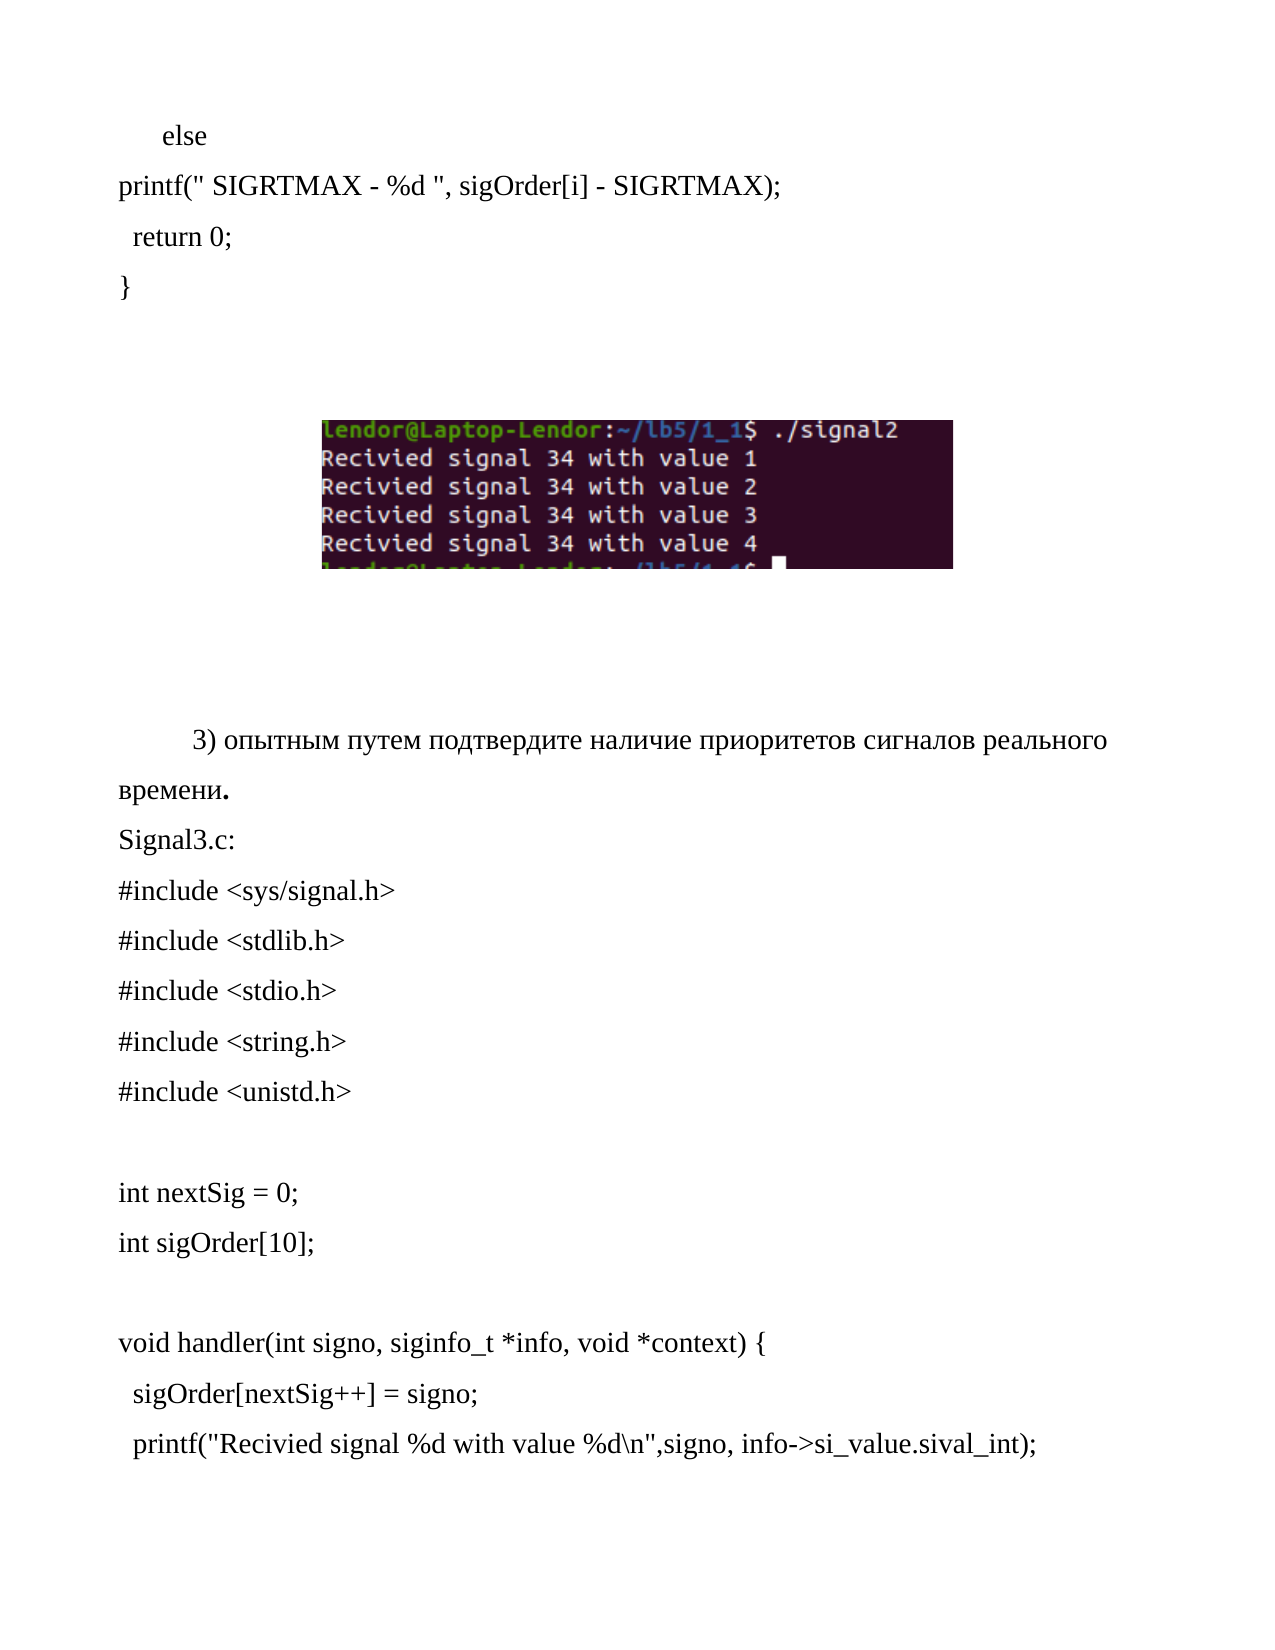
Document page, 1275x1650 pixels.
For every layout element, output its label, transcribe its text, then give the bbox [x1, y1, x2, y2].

text #include <stdlib.h> [118, 923, 1157, 957]
text #include <stdio.h> [118, 973, 1157, 1007]
text #include <sys/signal.h> [118, 873, 1157, 906]
text #include <string.h> [118, 1024, 1157, 1057]
text void handler(int signo, siginfo_t *info, void *context) { [118, 1326, 1157, 1359]
text } [118, 269, 1157, 303]
picture [321, 420, 954, 569]
text #include <unistd.h> [118, 1074, 1157, 1108]
text Signal3.c: [118, 822, 1157, 856]
text printf("Recivied signal %d with value %d\n",signo, info->si_value.sival_int); [118, 1426, 1157, 1460]
text времени. [118, 772, 1157, 806]
text else [118, 118, 1157, 152]
text 3) опытным путем подтвердите наличие приоритетов сигналов реального [118, 722, 1157, 755]
text sigOrder[nextSig++] = signo; [118, 1376, 1157, 1409]
text int sigOrder[10]; [118, 1225, 1157, 1258]
text return 0; [118, 219, 1157, 252]
text int nextSig = 0; [118, 1175, 1157, 1208]
text printf(" SIGRTMAX - %d ", sigOrder[i] - SIGRTMAX); [118, 168, 1157, 202]
